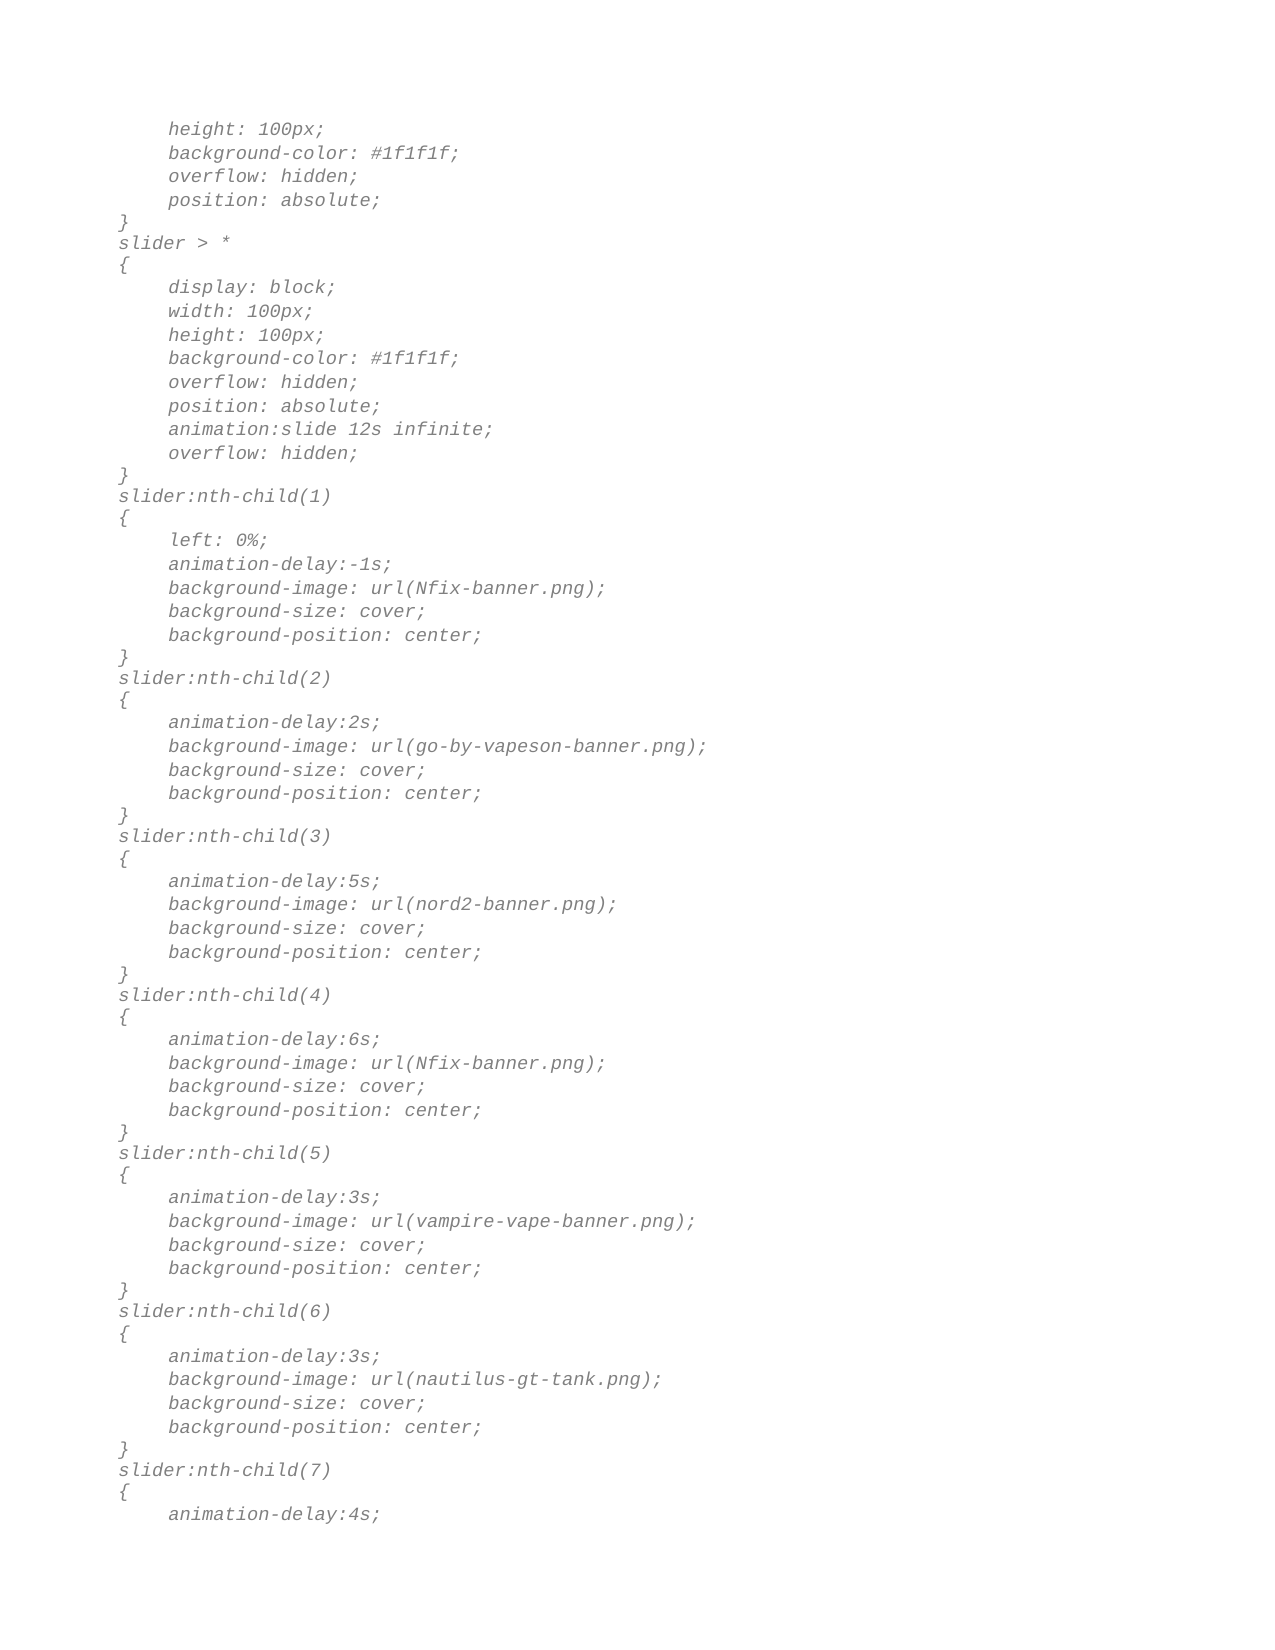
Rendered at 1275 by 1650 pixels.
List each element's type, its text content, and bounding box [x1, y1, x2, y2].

text slider:nth-child(1) [118, 487, 1157, 508]
text background-size: cover; [118, 917, 1157, 941]
text background-image: url(vampire-vape-banner.png); [118, 1210, 1157, 1234]
text background-position: center; [118, 1257, 1157, 1281]
text background-image: url(go-by-vapeson-banner.png); [118, 735, 1157, 759]
text } [118, 964, 1157, 986]
text } [118, 1123, 1157, 1144]
text } [118, 648, 1157, 669]
text animation-delay:4s; [118, 1503, 1157, 1527]
text position: absolute; [118, 189, 1157, 213]
text { [118, 848, 1157, 870]
text background-image: url(Nfix-banner.png); [118, 577, 1157, 600]
text background-image: url(nord2-banner.png); [118, 893, 1157, 917]
text { [118, 1323, 1157, 1345]
text { [118, 508, 1157, 529]
text animation-delay:6s; [118, 1028, 1157, 1052]
text background-position: center; [118, 941, 1157, 964]
text } [118, 466, 1157, 487]
text slider > * [118, 234, 1157, 255]
text display: block; [118, 276, 1157, 300]
text background-image: url(Nfix-banner.png); [118, 1052, 1157, 1075]
text } [118, 1281, 1157, 1302]
text height: 100px; [118, 324, 1157, 347]
text { [118, 255, 1157, 276]
text background-position: center; [118, 624, 1157, 648]
text slider:nth-child(3) [118, 827, 1157, 848]
text overflow: hidden; [118, 371, 1157, 395]
text left: 0%; [118, 529, 1157, 553]
text { [118, 1482, 1157, 1503]
text height: 100px; [118, 118, 1157, 142]
text } [118, 213, 1157, 234]
text overflow: hidden; [118, 165, 1157, 189]
text animation-delay:3s; [118, 1186, 1157, 1210]
text background-position: center; [118, 1416, 1157, 1439]
text } [118, 1439, 1157, 1461]
text background-size: cover; [118, 1075, 1157, 1099]
text background-size: cover; [118, 759, 1157, 782]
text animation-delay:5s; [118, 870, 1157, 893]
text slider:nth-child(5) [118, 1144, 1157, 1165]
text background-size: cover; [118, 1234, 1157, 1257]
text slider:nth-child(6) [118, 1302, 1157, 1323]
text background-position: center; [118, 1099, 1157, 1123]
text { [118, 690, 1157, 711]
text position: absolute; [118, 395, 1157, 418]
text slider:nth-child(2) [118, 669, 1157, 690]
text slider:nth-child(7) [118, 1461, 1157, 1482]
text background-position: center; [118, 782, 1157, 806]
text overflow: hidden; [118, 442, 1157, 466]
text slider:nth-child(4) [118, 986, 1157, 1007]
text background-color: #1f1f1f; [118, 142, 1157, 165]
text animation-delay:-1s; [118, 553, 1157, 577]
text { [118, 1007, 1157, 1028]
text width: 100px; [118, 300, 1157, 324]
text } [118, 806, 1157, 827]
text { [118, 1165, 1157, 1186]
text background-color: #1f1f1f; [118, 347, 1157, 371]
text animation:slide 12s infinite; [118, 418, 1157, 442]
text background-image: url(nautilus-gt-tank.png); [118, 1368, 1157, 1392]
text background-size: cover; [118, 1392, 1157, 1416]
text animation-delay:2s; [118, 711, 1157, 735]
text animation-delay:3s; [118, 1345, 1157, 1368]
text background-size: cover; [118, 600, 1157, 624]
